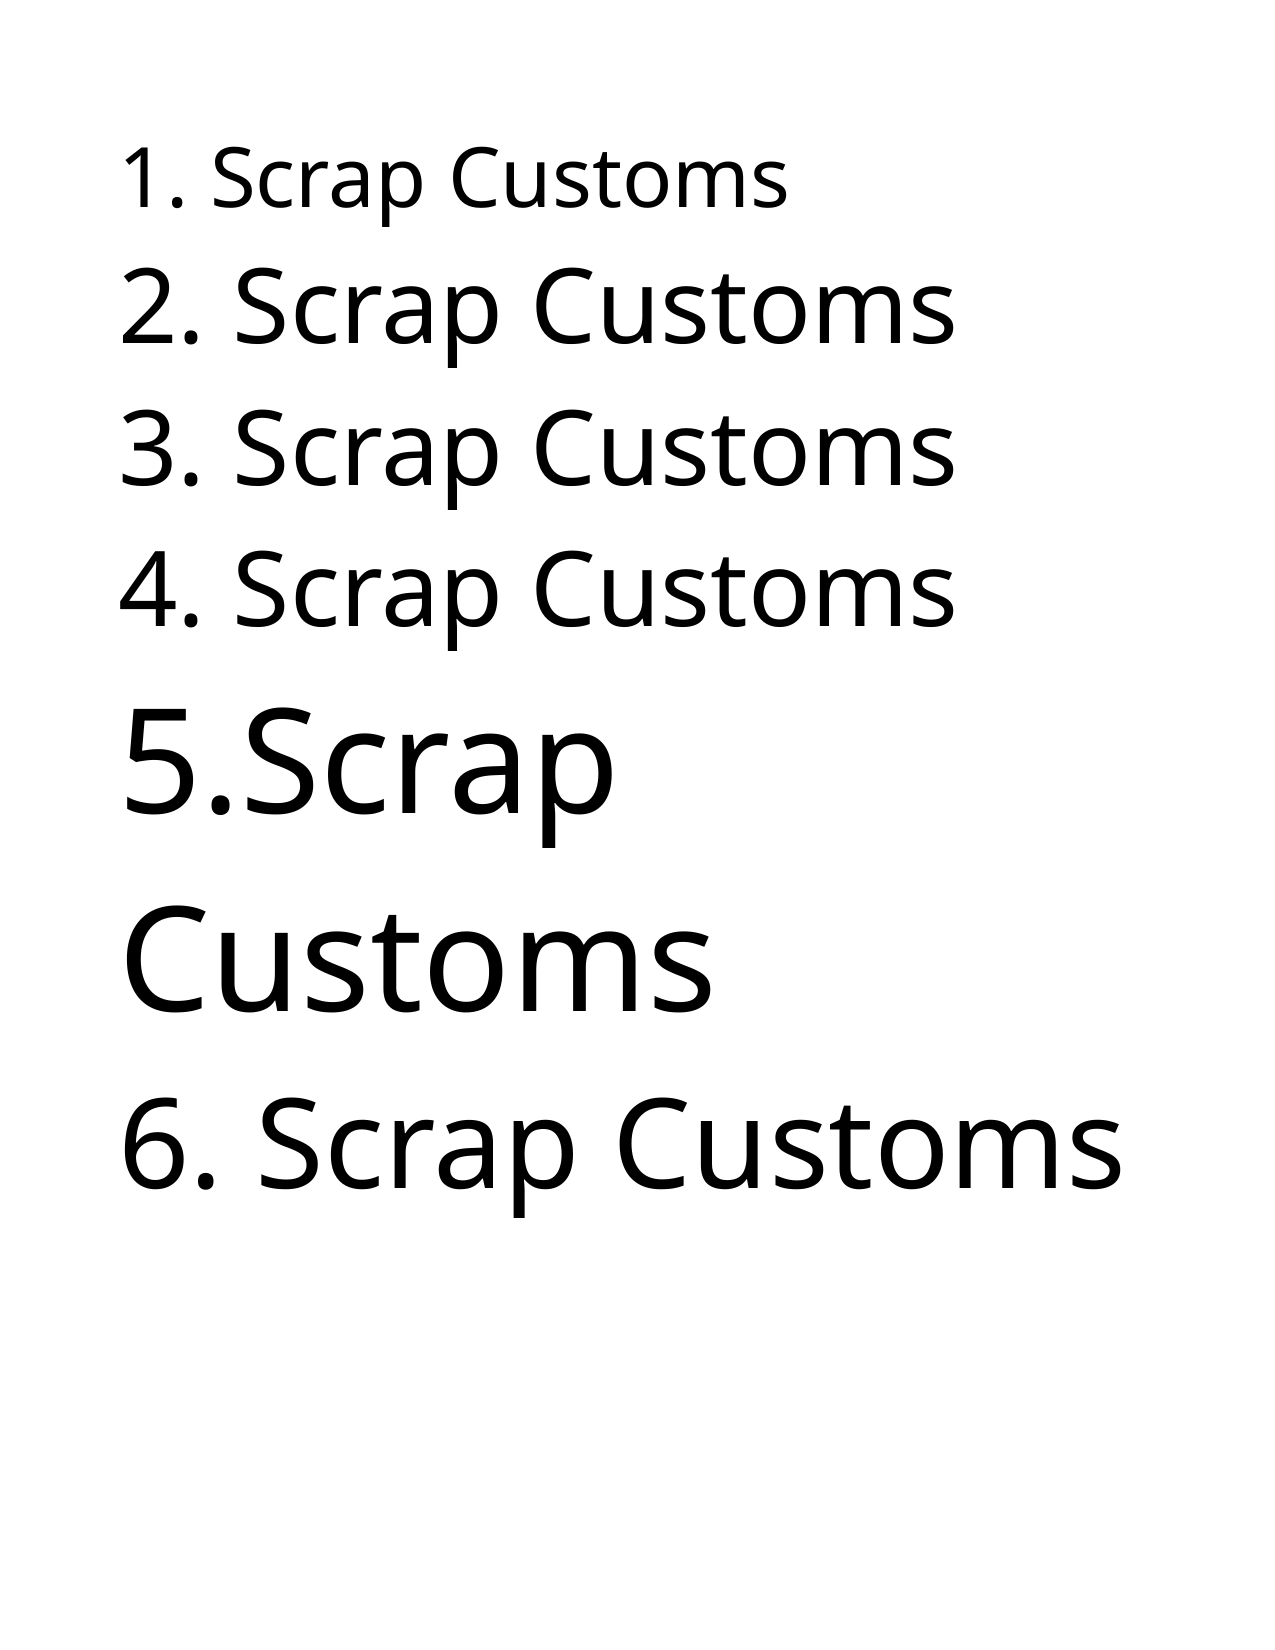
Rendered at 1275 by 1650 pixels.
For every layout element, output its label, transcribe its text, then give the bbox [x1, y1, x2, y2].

text 4. Scrap Customs [118, 515, 1157, 657]
text 2. Scrap Customs [118, 232, 1157, 373]
text 6. Scrap Customs [118, 1054, 1157, 1225]
text 5.Scrap Customs [118, 657, 1157, 1054]
text 1. Scrap Customs [118, 118, 1157, 232]
text 3. Scrap Customs [118, 373, 1157, 515]
